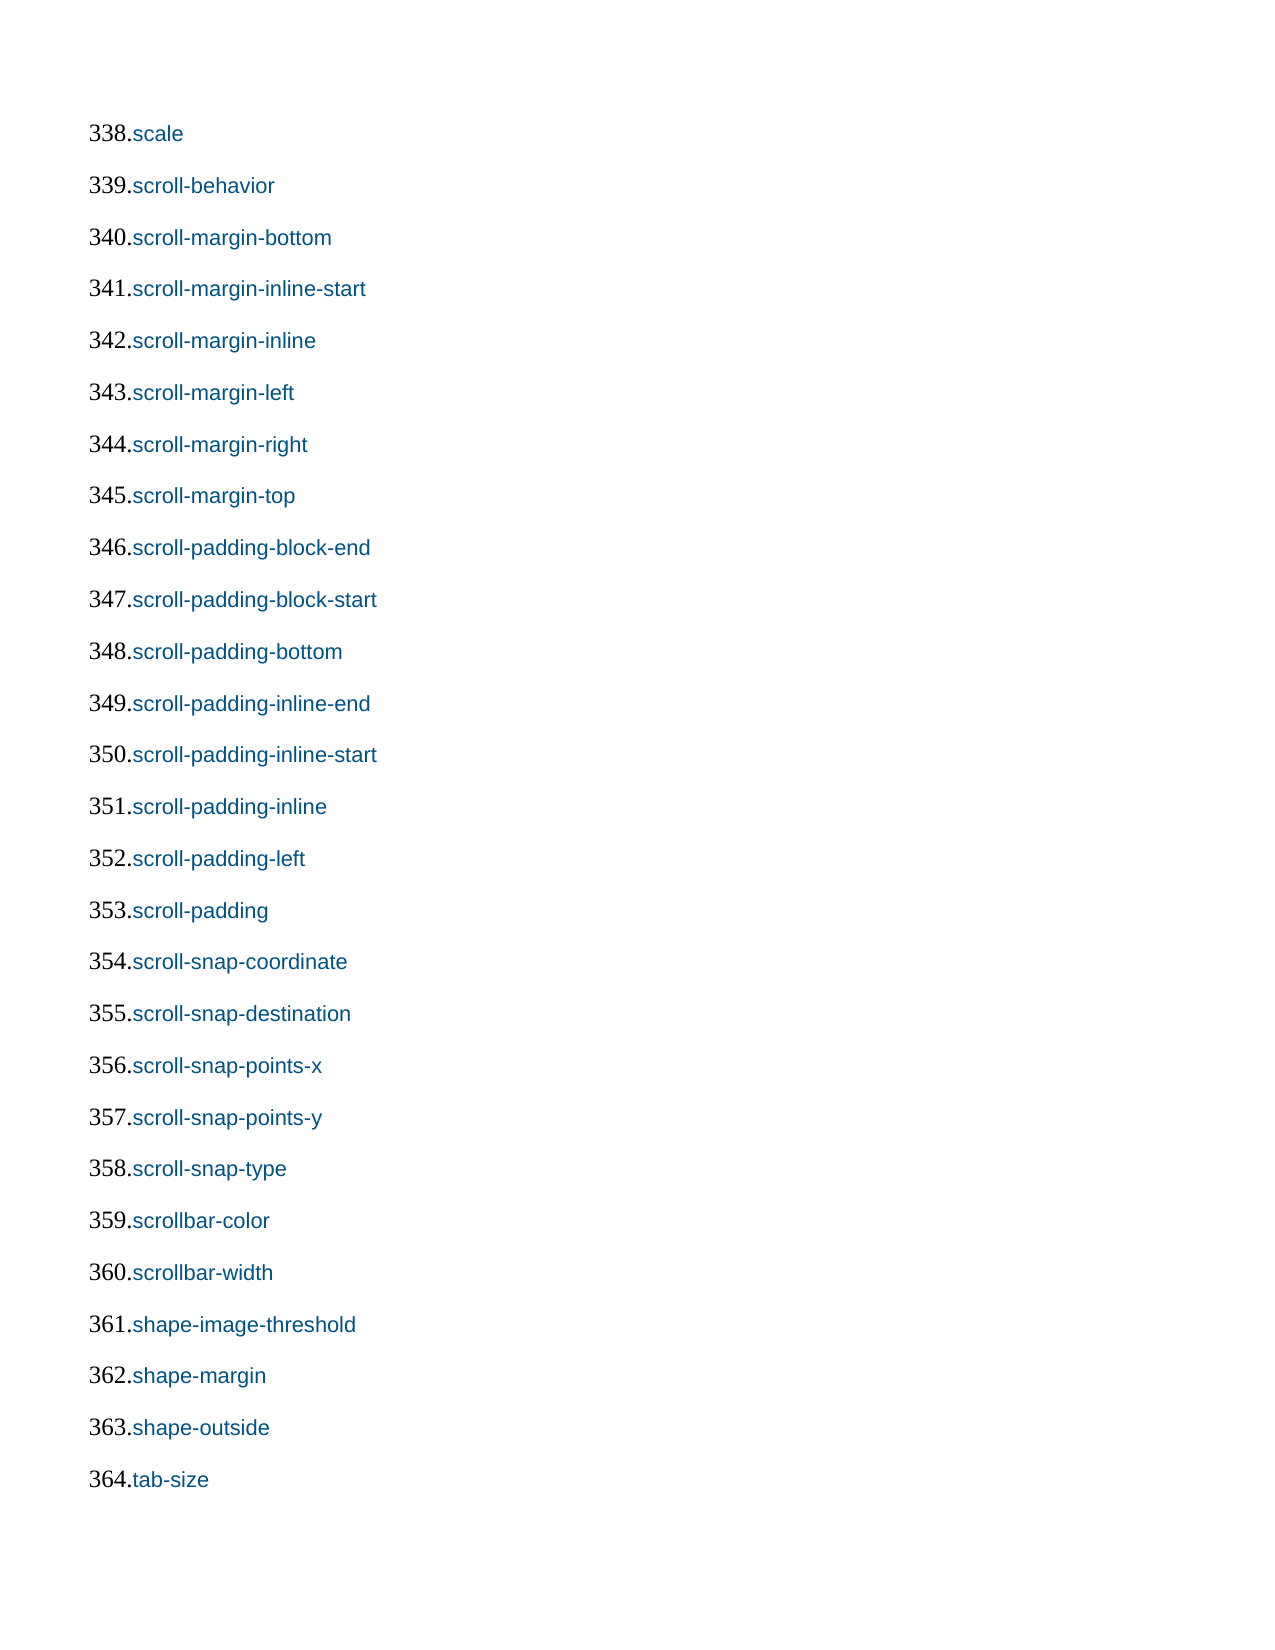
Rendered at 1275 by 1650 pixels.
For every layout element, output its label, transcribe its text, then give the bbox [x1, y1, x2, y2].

list scroll-snap-points-y [118, 1102, 1157, 1131]
list scroll-padding-bottom [118, 636, 1157, 664]
list scroll-snap-points-x [118, 1050, 1157, 1079]
list scroll-behavior [118, 170, 1157, 199]
list scroll-margin-right [118, 429, 1157, 457]
list scroll-padding-inline [118, 791, 1157, 820]
list scroll-margin-top [118, 481, 1157, 509]
list scroll-margin-inline-start [118, 273, 1157, 302]
list scroll-padding-inline-start [118, 739, 1157, 768]
list scrollbar-color [118, 1205, 1157, 1234]
list shape-margin [118, 1361, 1157, 1389]
list scroll-padding-block-start [118, 584, 1157, 613]
list scroll-margin-left [118, 377, 1157, 406]
list scroll-padding-block-end [118, 532, 1157, 561]
list shape-image-threshold [118, 1309, 1157, 1338]
list scroll-margin-inline [118, 325, 1157, 354]
list shape-outside [118, 1412, 1157, 1441]
list scroll-padding [118, 895, 1157, 923]
list scroll-padding-inline-end [118, 688, 1157, 716]
list scroll-padding-left [118, 843, 1157, 872]
list tab-size [118, 1464, 1157, 1493]
list scrollbar-width [118, 1257, 1157, 1286]
list scroll-snap-type [118, 1153, 1157, 1182]
list scroll-margin-bottom [118, 222, 1157, 250]
list scroll-snap-destination [118, 998, 1157, 1027]
list scale [118, 118, 1157, 147]
list scroll-snap-coordinate [118, 946, 1157, 975]
